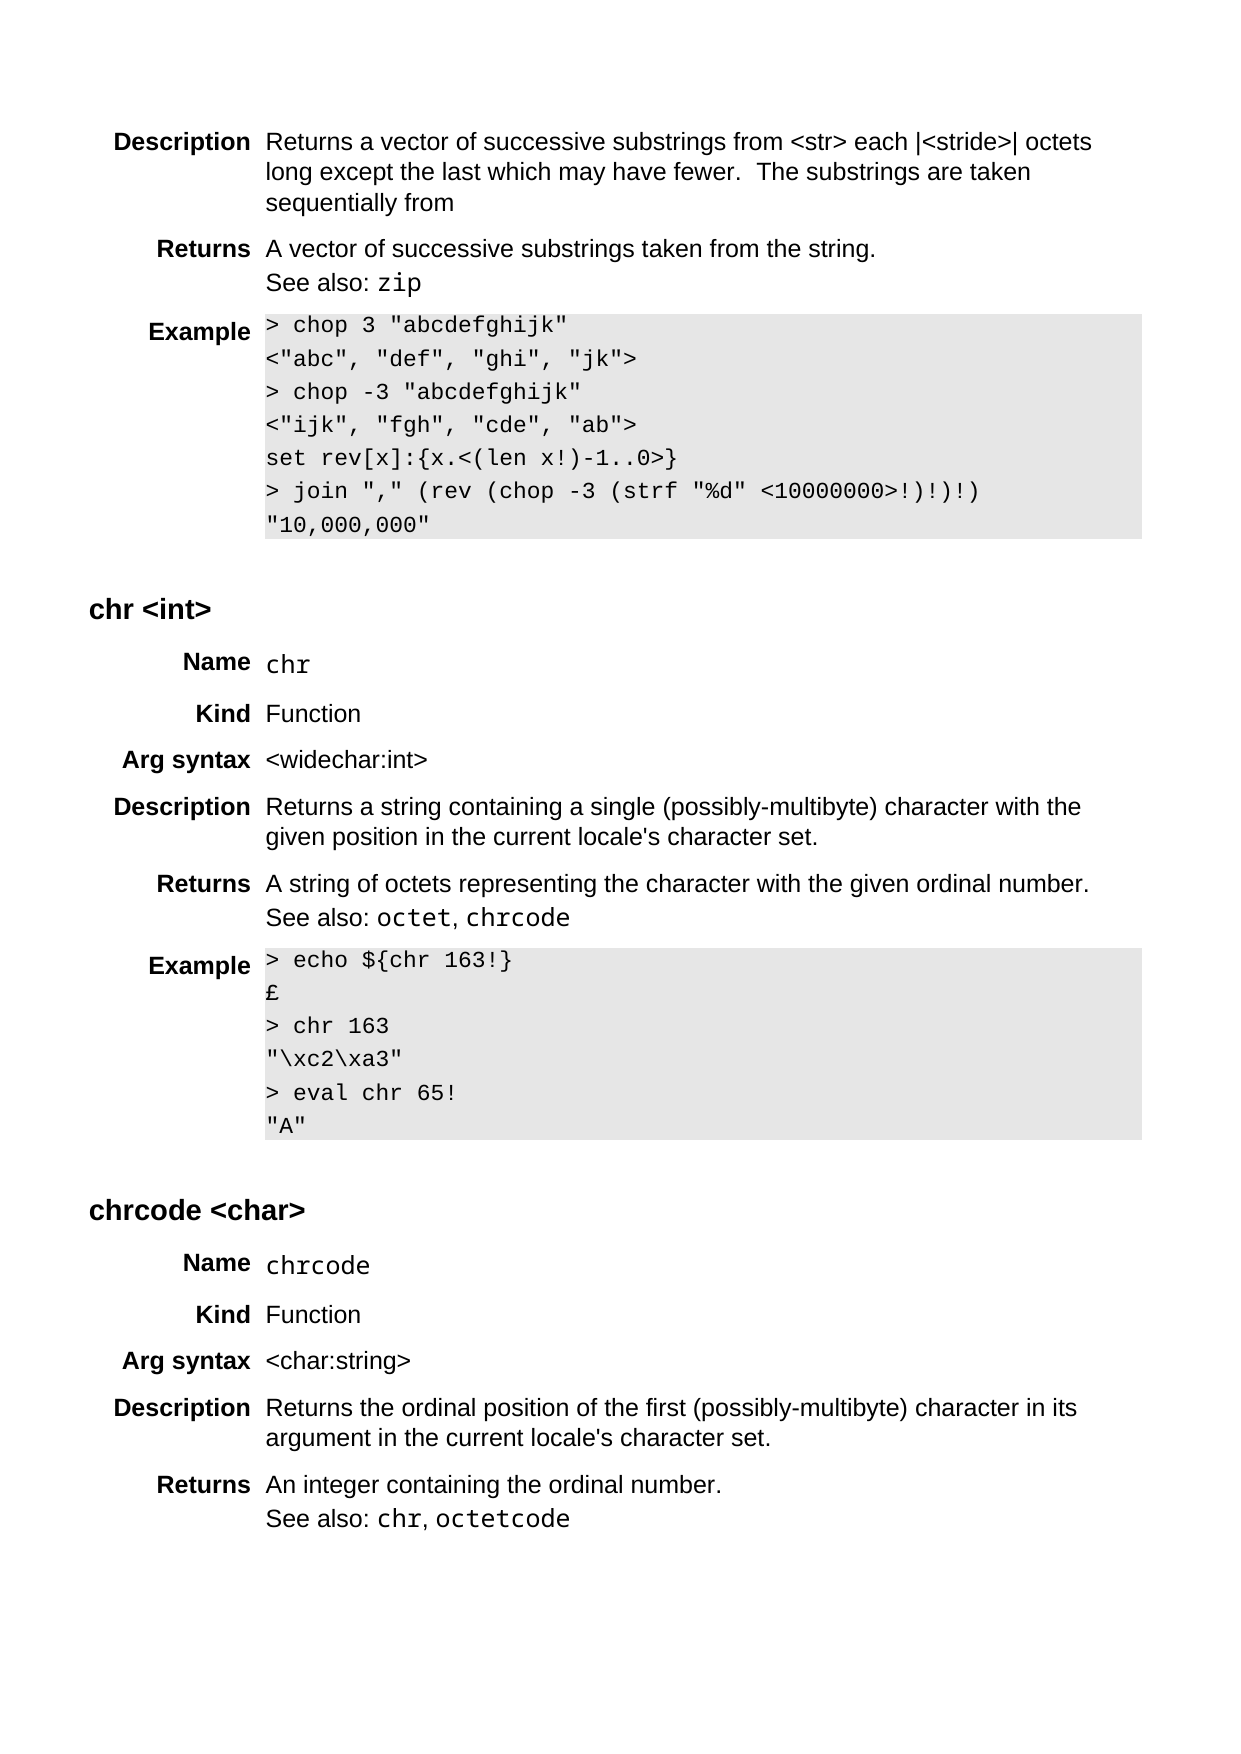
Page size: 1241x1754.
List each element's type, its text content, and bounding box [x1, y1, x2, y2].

table_cell Description [89, 783, 262, 860]
table_header chr [263, 638, 1145, 690]
table_cell Arg syntax [89, 736, 262, 783]
table_cell Returns a vector of successive substrings from <str> each |<stride>| octets long except the last which may have fewer. The substrings are taken sequentially from [263, 118, 1145, 225]
table_cell A string of octets representing the character with the given ordinal number. See also: octet, chrcode [263, 860, 1145, 942]
table_cell Description [89, 118, 262, 225]
table_cell Returns [89, 1461, 262, 1543]
subtitle chr <int> [88, 592, 1145, 626]
table_cell Returns a string containing a single (possibly-multibyte) character with the given position in the current locale's character set. [263, 783, 1145, 860]
table_cell Function [263, 690, 1145, 736]
table_cell Function [263, 1291, 1145, 1337]
table_cell Returns [89, 225, 262, 308]
subtitle chrcode <char> [88, 1193, 1145, 1227]
table_cell <widechar:int> [263, 736, 1145, 783]
table_cell A vector of successive substrings taken from the string. See also: zip [263, 225, 1145, 308]
table_cell <char:string> [263, 1338, 1145, 1384]
table_cell Returns the ordinal position of the first (possibly-multibyte) character in its argument in the current locale's character set. [263, 1384, 1145, 1461]
table_header chrcode [263, 1239, 1145, 1291]
table_cell An integer containing the ordinal number. See also: chr, octetcode [263, 1461, 1145, 1543]
table_cell Example [89, 942, 262, 1146]
table_cell Arg syntax [89, 1338, 262, 1384]
table_cell Kind [89, 1291, 262, 1337]
table_cell > echo ${chr 163!} £ > chr 163 "\xc2\xa3" > eval chr 65! "A" [263, 942, 1145, 1146]
table_cell Description [89, 1384, 262, 1461]
table_header Name [89, 1239, 262, 1291]
table_cell Kind [89, 690, 262, 736]
table_cell > chop 3 "abcdefghijk" <"abc", "def", "ghi", "jk"> > chop -3 "abcdefghijk" <"ijk", "fgh", "cde", "ab"> set rev[x]:{x.<(len x!)-1..0>} > join "," (rev (chop -3 (strf "%d" <10000000>!)!)!) "10,000,000" [263, 308, 1145, 545]
table_header Name [89, 638, 262, 690]
table_cell Example [89, 308, 262, 545]
table_cell Returns [89, 860, 262, 942]
